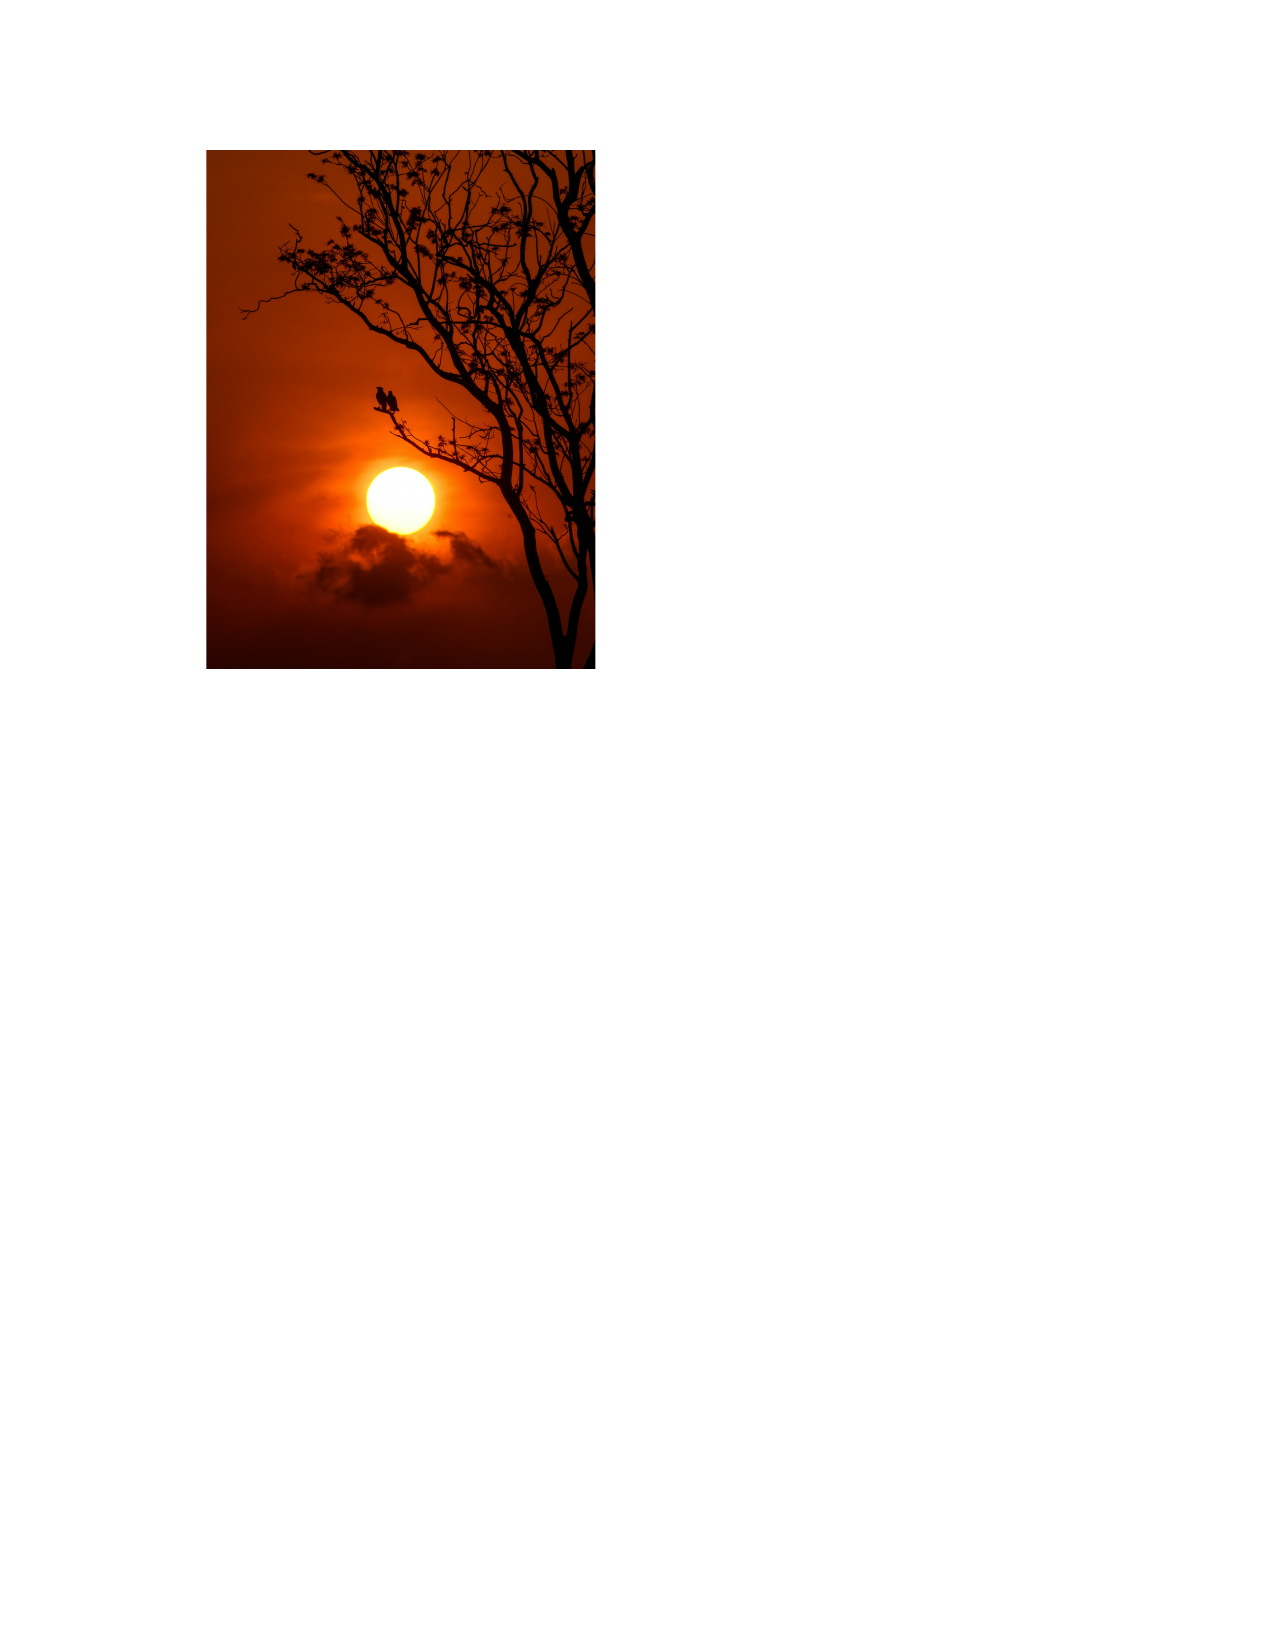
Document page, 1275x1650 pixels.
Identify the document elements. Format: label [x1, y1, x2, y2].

picture [206, 150, 596, 669]
